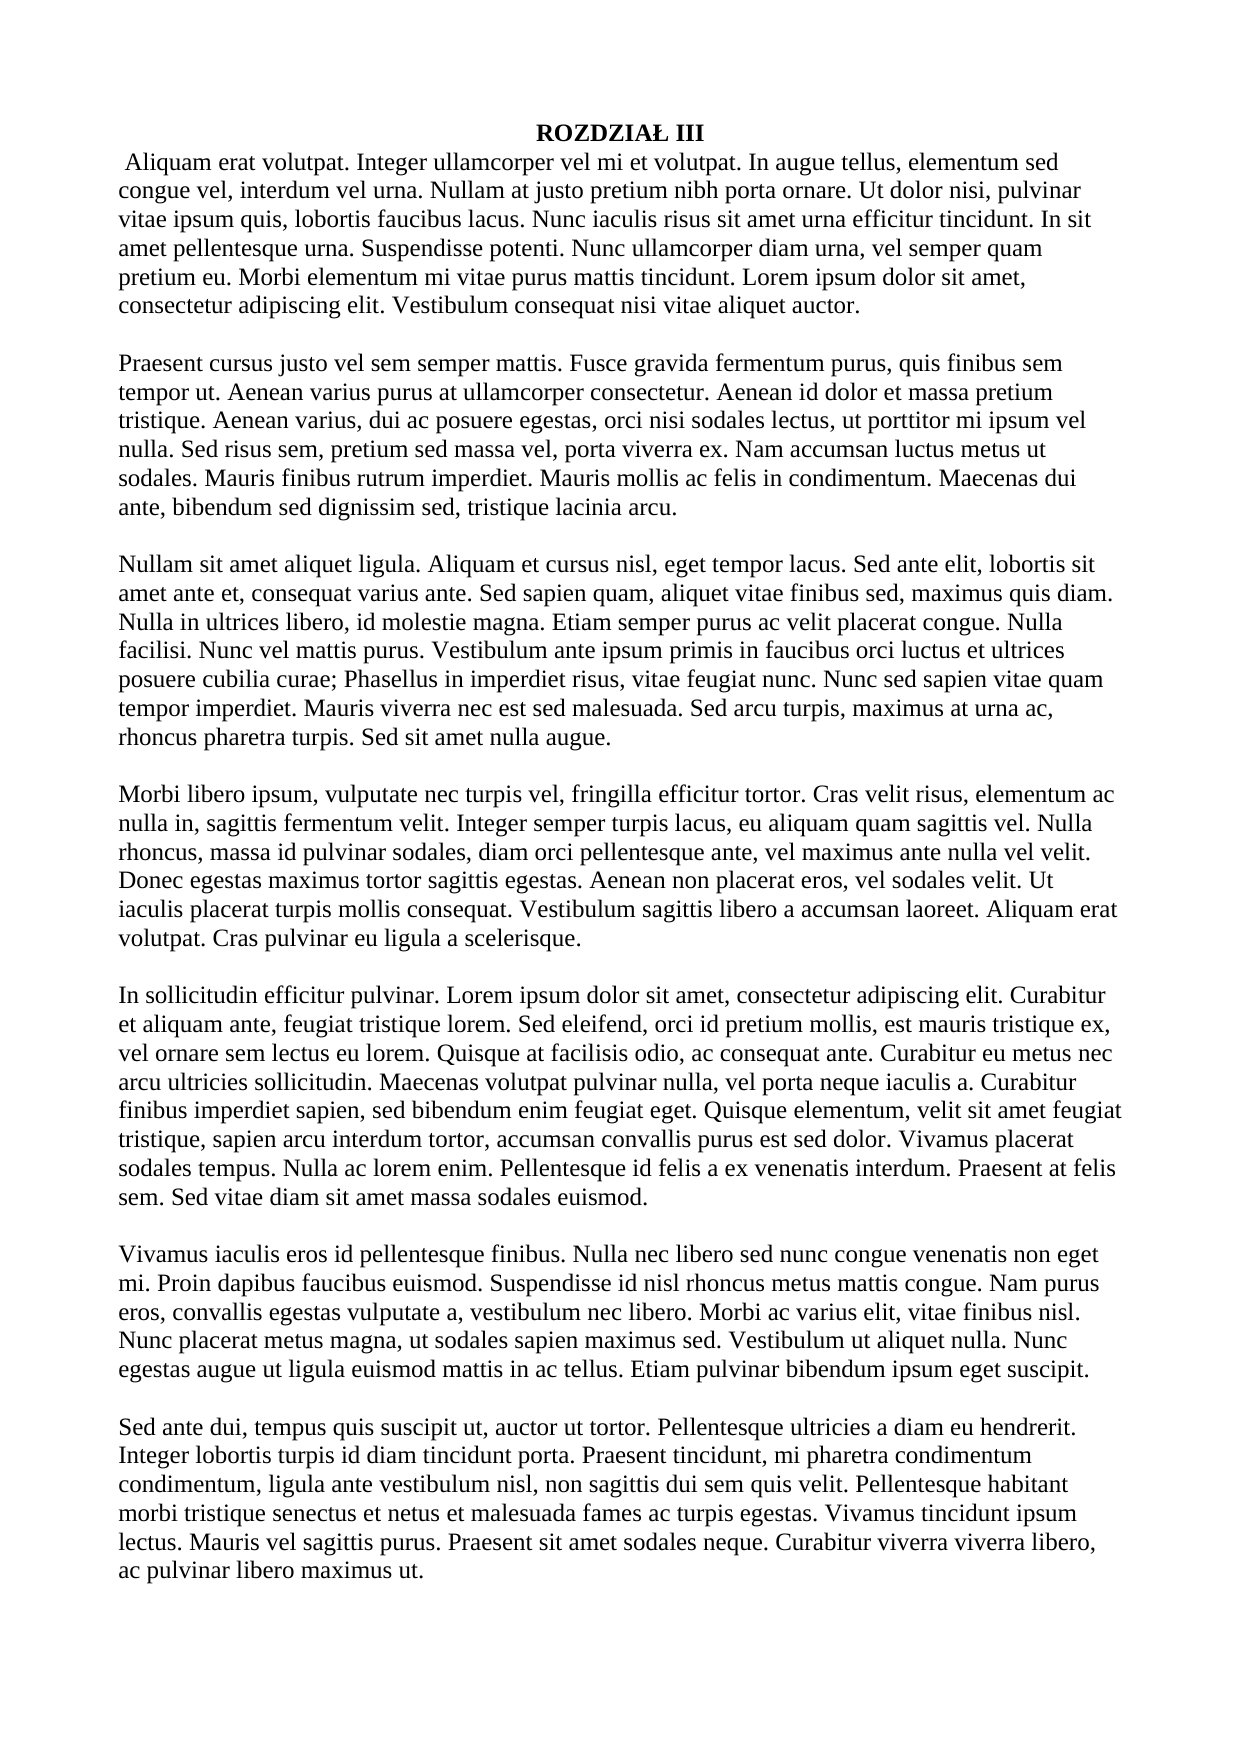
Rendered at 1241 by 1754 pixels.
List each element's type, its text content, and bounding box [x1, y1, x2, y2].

text In sollicitudin efficitur pulvinar. Lorem ipsum dolor sit amet, consectetur adipiscing elit. Curabitur et aliquam ante, feugiat tristique lorem. Sed eleifend, orci id pretium mollis, est mauris tristique ex, vel ornare sem lectus eu lorem. Quisque at facilisis odio, ac consequat ante. Curabitur eu metus nec arcu ultricies sollicitudin. Maecenas volutpat pulvinar nulla, vel porta neque iaculis a. Curabitur finibus imperdiet sapien, sed bibendum enim feugiat eget. Quisque elementum, velit sit amet feugiat tristique, sapien arcu interdum tortor, accumsan convallis purus est sed dolor. Vivamus placerat sodales tempus. Nulla ac lorem enim. Pellentesque id felis a ex venenatis interdum. Praesent at felis sem. Sed vitae diam sit amet massa sodales euismod. [118, 981, 1122, 1211]
text Morbi libero ipsum, vulputate nec turpis vel, fringilla efficitur tortor. Cras velit risus, elementum ac nulla in, sagittis fermentum velit. Integer semper turpis lacus, eu aliquam quam sagittis vel. Nulla rhoncus, massa id pulvinar sodales, diam orci pellentesque ante, vel maximus ante nulla vel velit. Donec egestas maximus tortor sagittis egestas. Aenean non placerat eros, vel sodales velit. Ut iaculis placerat turpis mollis consequat. Vestibulum sagittis libero a accumsan laoreet. Aliquam erat volutpat. Cras pulvinar eu ligula a scelerisque. [118, 779, 1122, 952]
text Aliquam erat volutpat. Integer ullamcorper vel mi et volutpat. In augue tellus, elementum sed congue vel, interdum vel urna. Nullam at justo pretium nibh porta ornare. Ut dolor nisi, pulvinar vitae ipsum quis, lobortis faucibus lacus. Nunc iaculis risus sit amet urna efficitur tincidunt. In sit amet pellentesque urna. Suspendisse potenti. Nunc ullamcorper diam urna, vel semper quam pretium eu. Morbi elementum mi vitae purus mattis tincidunt. Lorem ipsum dolor sit amet, consectetur adipiscing elit. Vestibulum consequat nisi vitae aliquet auctor. [118, 147, 1122, 319]
text Nullam sit amet aliquet ligula. Aliquam et cursus nisl, eget tempor lacus. Sed ante elit, lobortis sit amet ante et, consequat varius ante. Sed sapien quam, aliquet vitae finibus sed, maximus quis diam. Nulla in ultrices libero, id molestie magna. Etiam semper purus ac velit placerat congue. Nulla facilisi. Nunc vel mattis purus. Vestibulum ante ipsum primis in faucibus orci luctus et ultrices posuere cubilia curae; Phasellus in imperdiet risus, vitae feugiat nunc. Nunc sed sapien vitae quam tempor imperdiet. Mauris viverra nec est sed malesuada. Sed arcu turpis, maximus at urna ac, rhoncus pharetra turpis. Sed sit amet nulla augue. [118, 549, 1122, 751]
text Praesent cursus justo vel sem semper mattis. Fusce gravida fermentum purus, quis finibus sem tempor ut. Aenean varius purus at ullamcorper consectetur. Aenean id dolor et massa pretium tristique. Aenean varius, dui ac posuere egestas, orci nisi sodales lectus, ut porttitor mi ipsum vel nulla. Sed risus sem, pretium sed massa vel, porta viverra ex. Nam accumsan luctus metus ut sodales. Mauris finibus rutrum imperdiet. Mauris mollis ac felis in condimentum. Maecenas dui ante, bibendum sed dignissim sed, tristique lacinia arcu. [118, 348, 1122, 521]
text ROZDZIAŁ III [118, 118, 1122, 147]
text Sed ante dui, tempus quis suscipit ut, auctor ut tortor. Pellentesque ultricies a diam eu hendrerit. Integer lobortis turpis id diam tincidunt porta. Praesent tincidunt, mi pharetra condimentum condimentum, ligula ante vestibulum nisl, non sagittis dui sem quis velit. Pellentesque habitant morbi tristique senectus et netus et malesuada fames ac turpis egestas. Vivamus tincidunt ipsum lectus. Mauris vel sagittis purus. Praesent sit amet sodales neque. Curabitur viverra viverra libero, ac pulvinar libero maximus ut. [118, 1412, 1122, 1584]
text Vivamus iaculis eros id pellentesque finibus. Nulla nec libero sed nunc congue venenatis non eget mi. Proin dapibus faucibus euismod. Suspendisse id nisl rhoncus metus mattis congue. Nam purus eros, convallis egestas vulputate a, vestibulum nec libero. Morbi ac varius elit, vitae finibus nisl. Nunc placerat metus magna, ut sodales sapien maximus sed. Vestibulum ut aliquet nulla. Nunc egestas augue ut ligula euismod mattis in ac tellus. Etiam pulvinar bibendum ipsum eget suscipit. [118, 1239, 1122, 1383]
